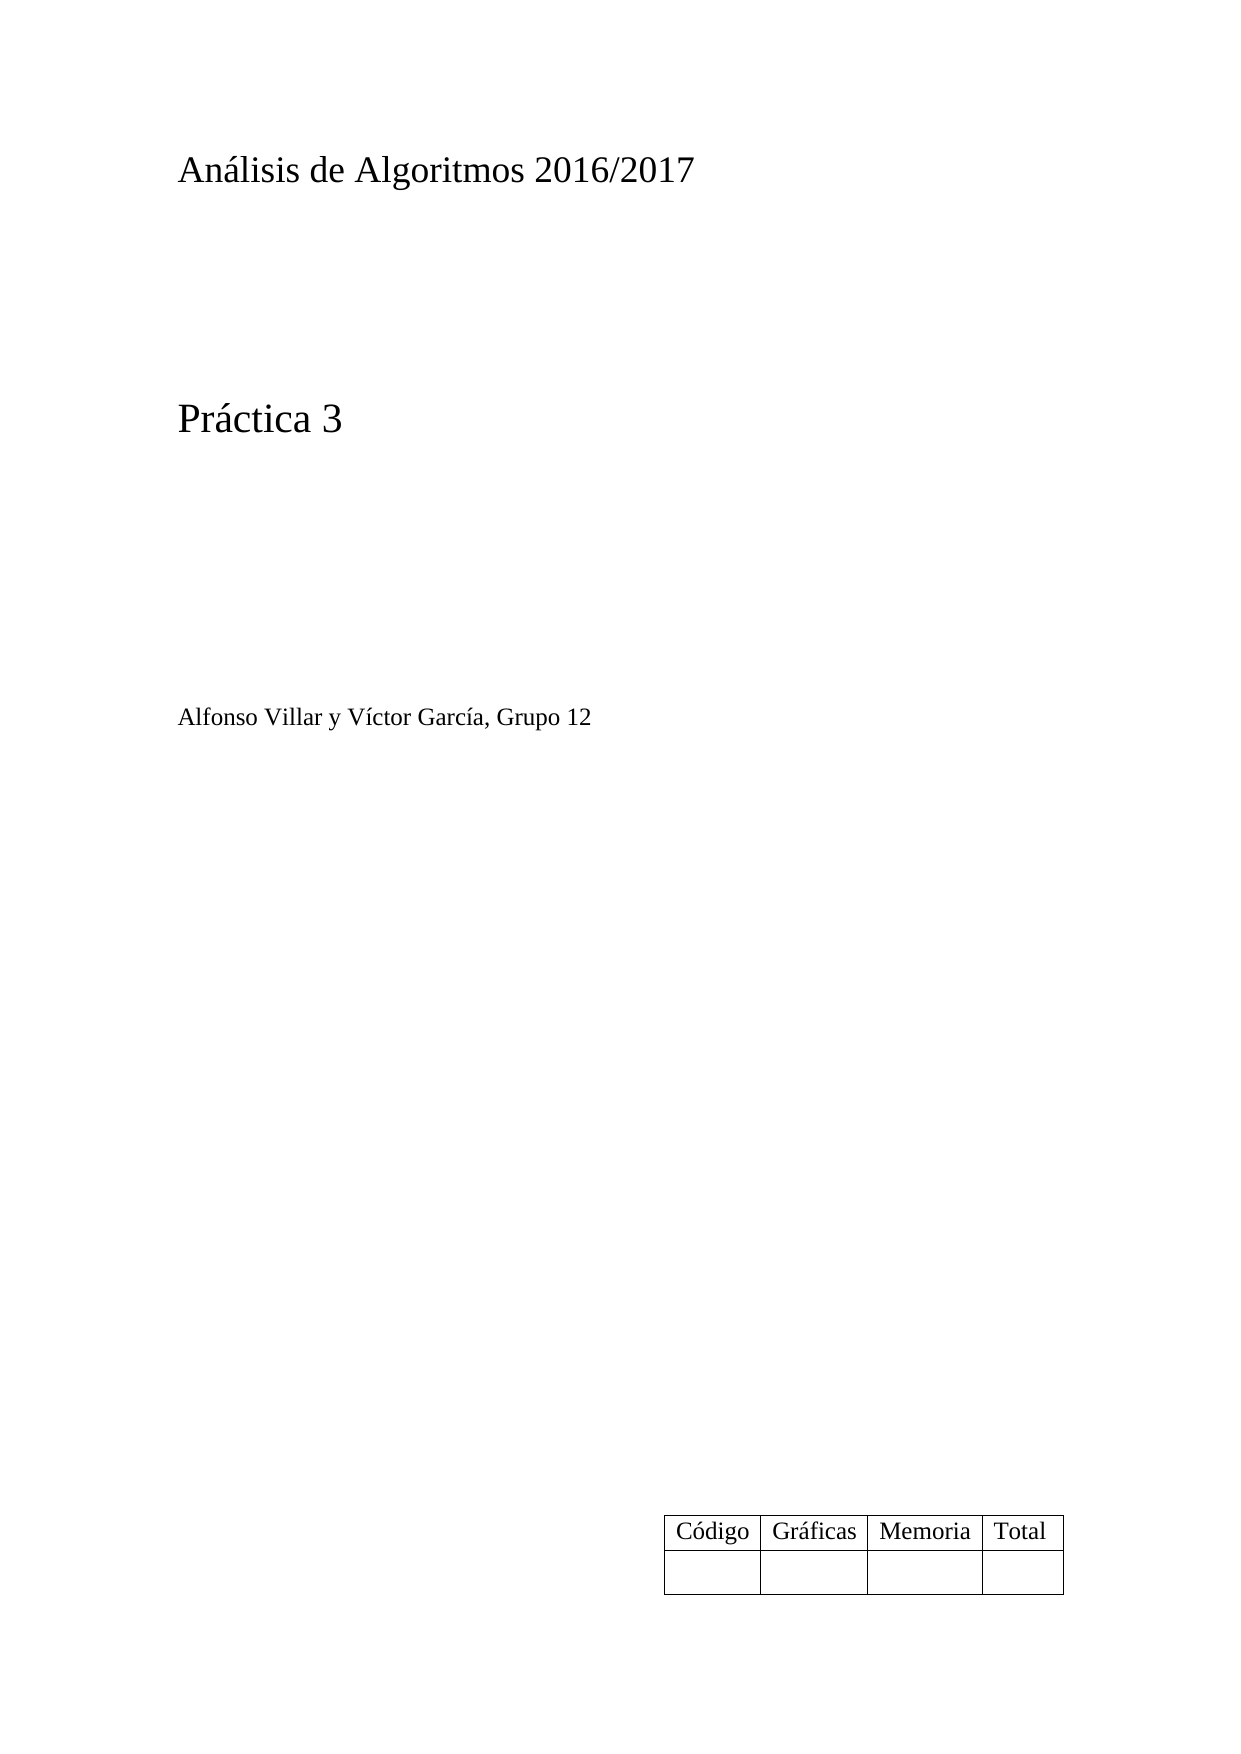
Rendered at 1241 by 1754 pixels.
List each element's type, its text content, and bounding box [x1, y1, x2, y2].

table_header Gráficas [761, 1516, 867, 1550]
table_header Total [983, 1516, 1063, 1550]
table_cell [983, 1551, 1063, 1594]
text Análisis de Algoritmos 2016/2017 [177, 148, 1063, 191]
table_cell [665, 1551, 760, 1594]
table_cell [868, 1551, 982, 1594]
table_cell [761, 1551, 867, 1594]
text Alfonso Villar y Víctor García, Grupo 12 [177, 702, 1063, 731]
table_header Código [665, 1516, 760, 1550]
text Práctica 3 [177, 394, 1063, 442]
table_header Memoria [868, 1516, 982, 1550]
